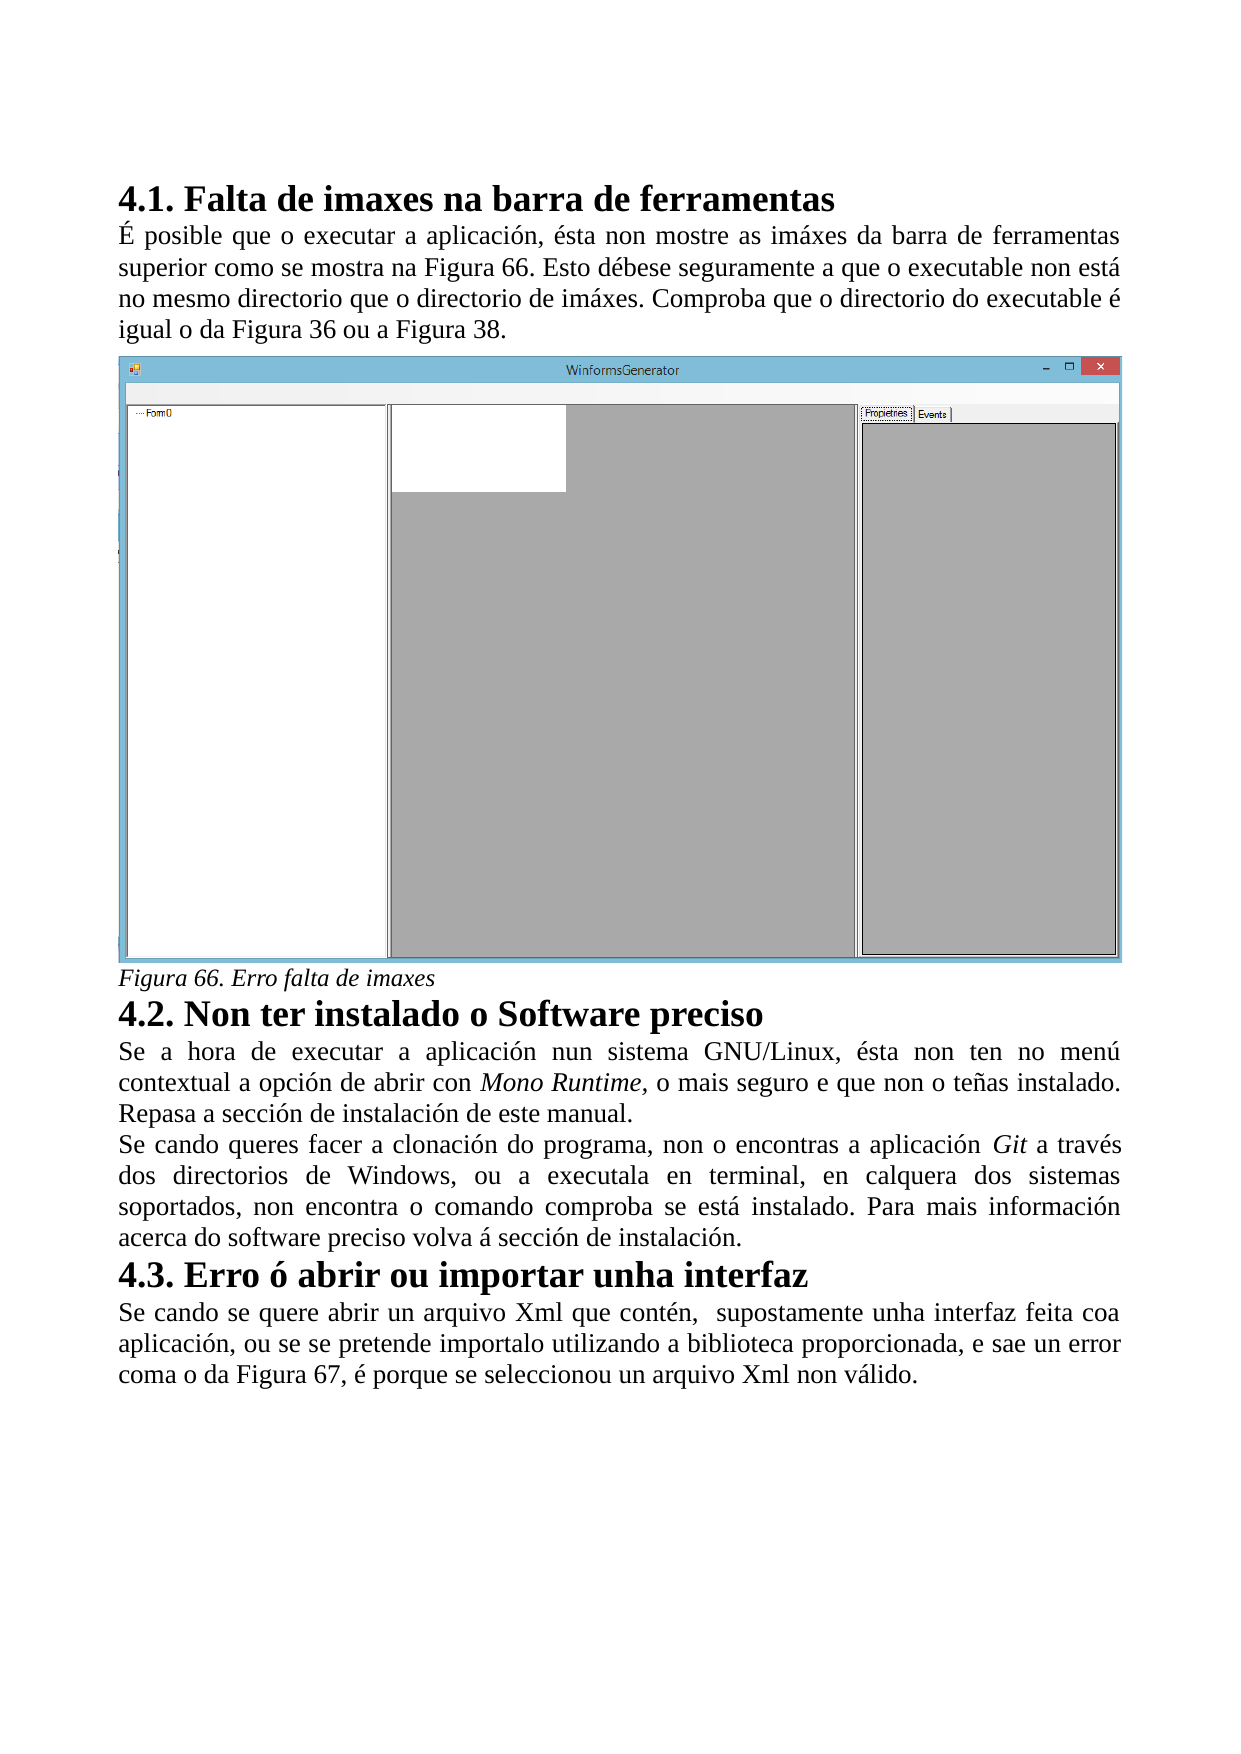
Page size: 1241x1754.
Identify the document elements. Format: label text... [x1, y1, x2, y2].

text Se cando se quere abrir un arquivo Xml que contén, supostamente unha interfaz feita coa aplicación, ou se se pretende importalo utilizando a biblioteca proporcionada, e sae un error coma o da Figura 67, é porque se seleccionou un arquivo Xml non válido. [118, 1296, 1122, 1389]
text Se cando queres facer a clonación do programa, non o encontras a aplicación Git a través dos directorios de Windows, ou a executala en terminal, en calquera dos sistemas soportados, non encontra o comando comproba se está instalado. Para mais información acerca do software preciso volva á sección de instalación. [118, 1128, 1122, 1253]
text 4.3. Erro ó abrir ou importar unha interfaz [118, 1253, 1122, 1296]
picture [118, 356, 1123, 963]
text Se a hora de executar a aplicación nun sistema GNU/Linux, ésta non ten no menú contextual a opción de abrir con Mono Runtime, o mais seguro e que non o teñas instalado. Repasa a sección de instalación de este manual. [118, 1034, 1122, 1128]
text 4.1. Falta de imaxes na barra de ferramentas [118, 176, 1122, 219]
text É posible que o executar a aplicación, ésta non mostre as imáxes da barra de ferramentas superior como se mostra na Figura 66. Esto débese seguramente a que o executable non está no mesmo directorio que o directorio de imáxes. Comproba que o directorio do executable é igual o da Figura 36 ou a Figura 38. [118, 219, 1122, 344]
text Figura 66. Erro falta de imaxes [118, 963, 1122, 991]
text 4.2. Non ter instalado o Software preciso [118, 991, 1122, 1034]
